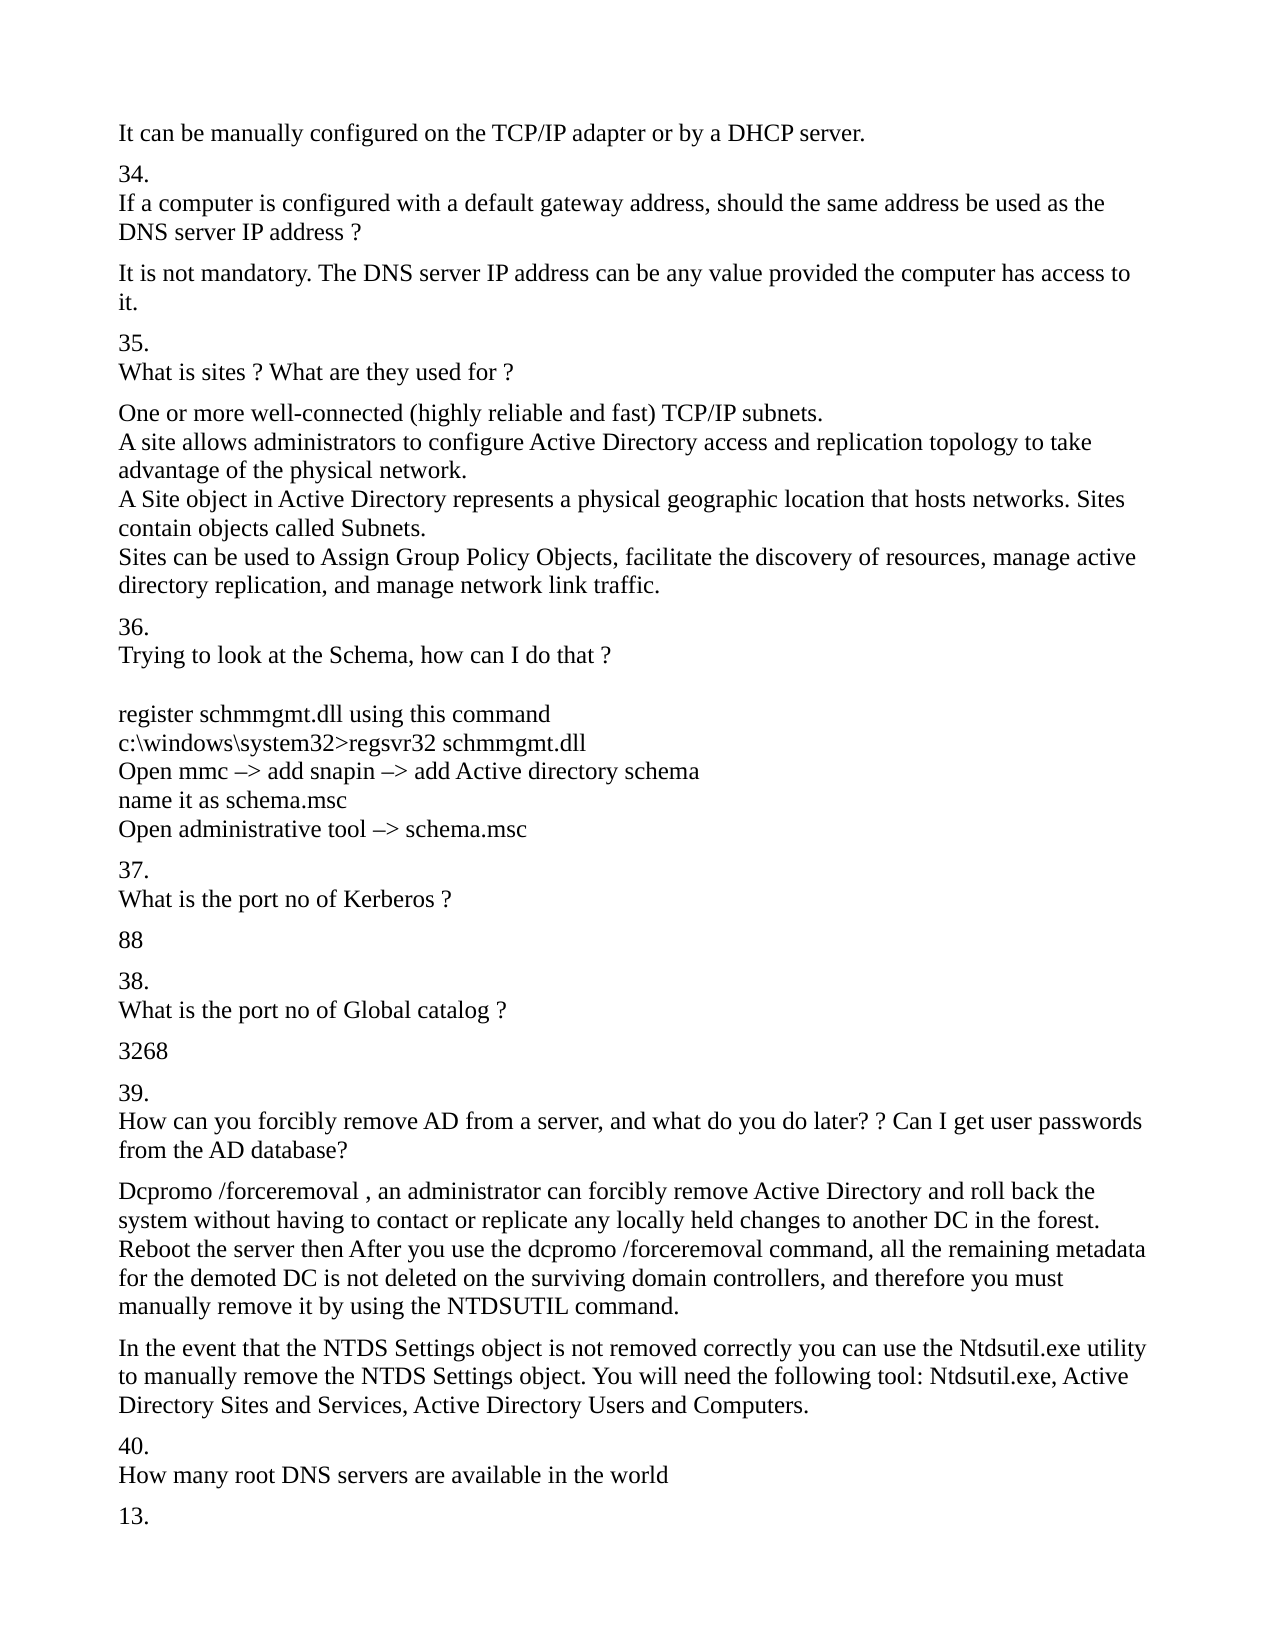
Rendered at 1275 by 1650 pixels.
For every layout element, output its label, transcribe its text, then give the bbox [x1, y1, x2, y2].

text 40. [118, 1431, 1157, 1460]
text If a computer is configured with a default gateway address, should the same address be used as the DNS server IP address ? [118, 188, 1157, 246]
text register schmmgmt.dll using this command c:\windows\system32>regsvr32 schmmgmt.dll Open mmc –> add snapin –> add Active directory schema name it as schema.msc Open administrative tool –> schema.msc [118, 699, 1157, 843]
text 34. [118, 159, 1157, 188]
text Dcpromo /forceremoval , an administrator can forcibly remove Active Directory and roll back the system without having to contact or replicate any locally held changes to another DC in the forest. Reboot the server then After you use the dcpromo /forceremoval command, all the remaining metadata for the demoted DC is not deleted on the surviving domain controllers, and therefore you must manually remove it by using the NTDSUTIL command. [118, 1176, 1157, 1320]
text One or more well-connected (highly reliable and fast) TCP/IP subnets. A site allows administrators to configure Active Directory access and replication topology to take advantage of the physical network. A Site object in Active Directory represents a physical geographic location that hosts networks. Sites contain objects called Subnets. Sites can be used to Assign Group Policy Objects, facilitate the discovery of resources, manage active directory replication, and manage network link traffic. [118, 398, 1157, 599]
text Trying to look at the Schema, how can I do that ? [118, 641, 1157, 669]
text It can be manually configured on the TCP/IP adapter or by a DHCP server. [118, 118, 1157, 147]
text 37. [118, 855, 1157, 884]
text It is not mandatory. The DNS server IP address can be any value provided the computer has access to it. [118, 258, 1157, 316]
text 36. [118, 612, 1157, 641]
text What is sites ? What are they used for ? [118, 357, 1157, 386]
text 13. [118, 1501, 1157, 1530]
text 39. [118, 1078, 1157, 1106]
text 3268 [118, 1036, 1157, 1065]
text In the event that the NTDS Settings object is not removed correctly you can use the Ntdsutil.exe utility to manually remove the NTDS Settings object. You will need the following tool: Ntdsutil.exe, Active Directory Sites and Services, Active Directory Users and Computers. [118, 1333, 1157, 1419]
text How can you forcibly remove AD from a server, and what do you do later? ? Can I get user passwords from the AD database? [118, 1106, 1157, 1164]
text How many root DNS servers are available in the world [118, 1460, 1157, 1489]
text What is the port no of Kerberos ? [118, 884, 1157, 913]
text 38. [118, 966, 1157, 995]
text 88 [118, 925, 1157, 954]
text What is the port no of Global catalog ? [118, 995, 1157, 1024]
text 35. [118, 328, 1157, 357]
